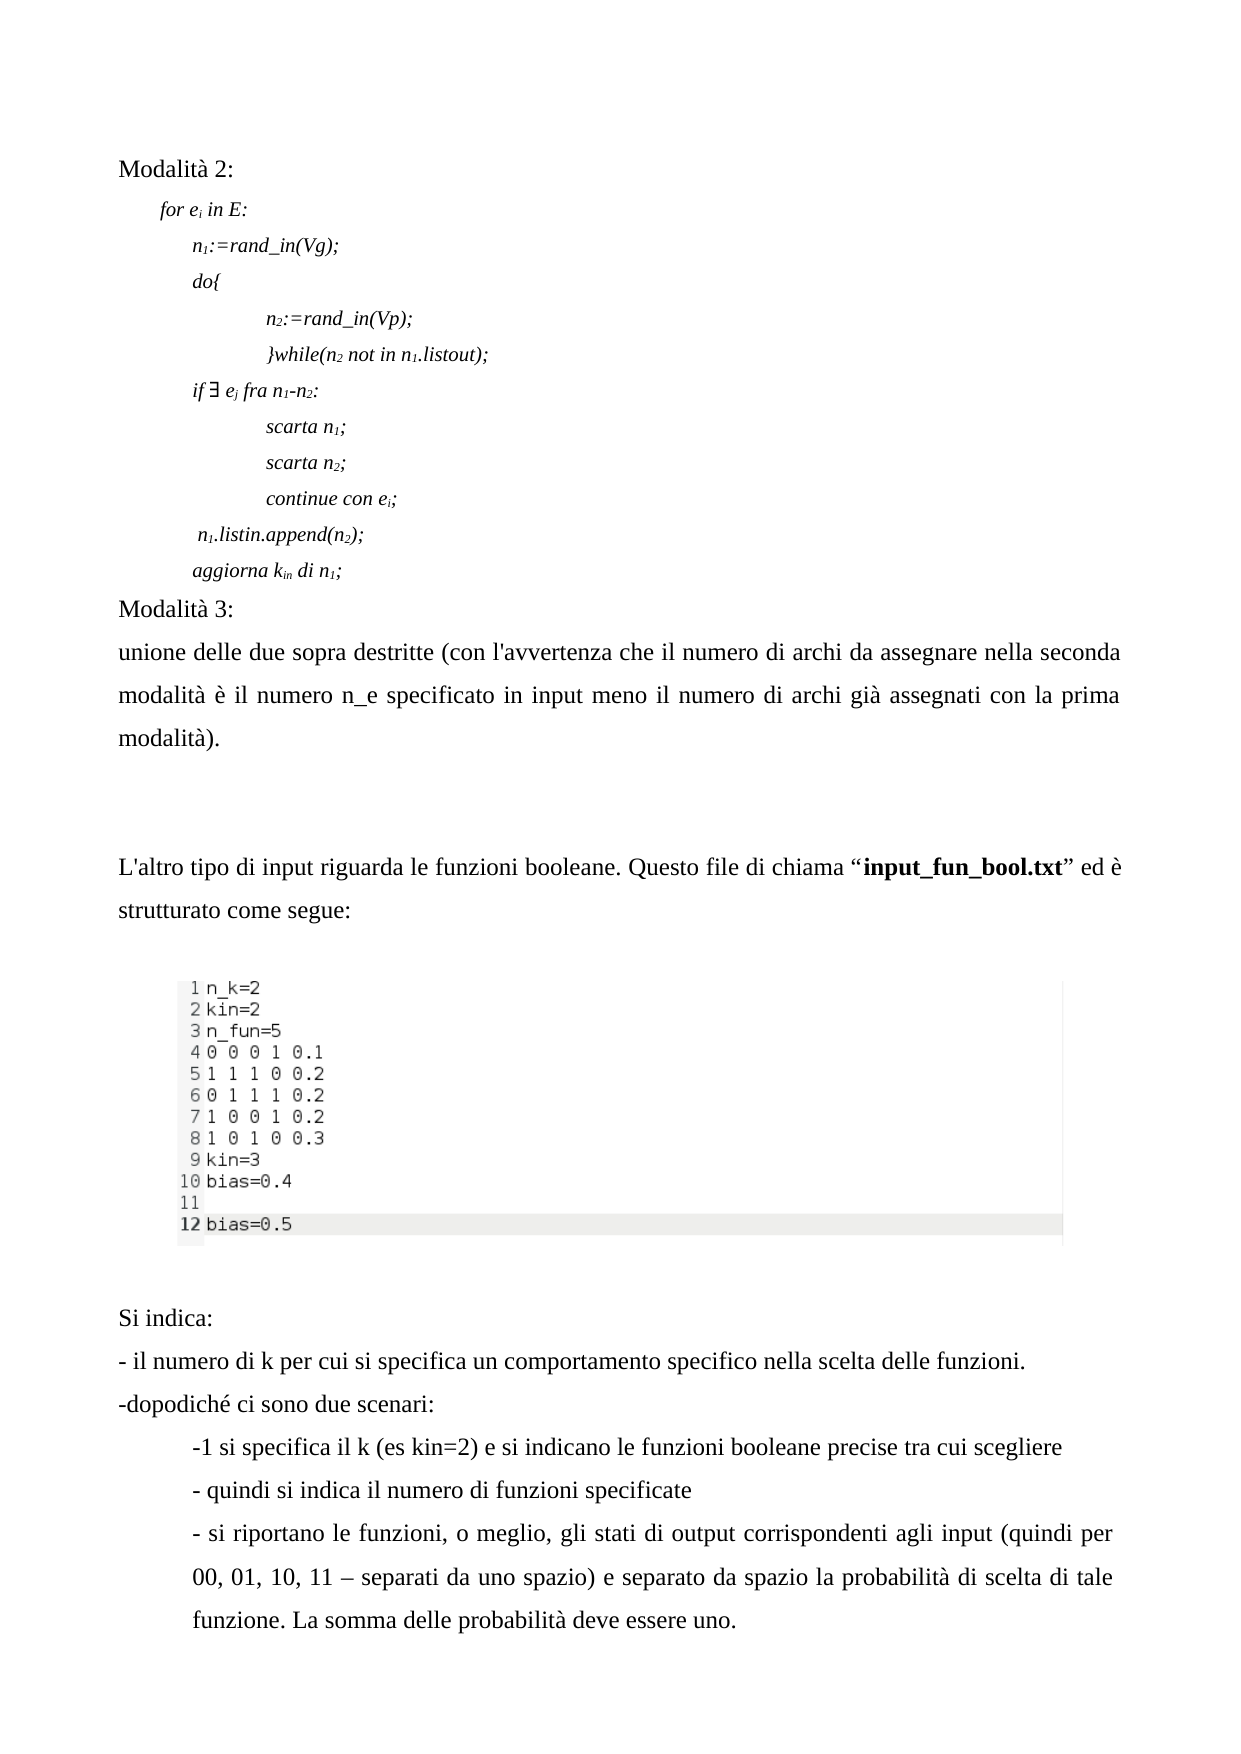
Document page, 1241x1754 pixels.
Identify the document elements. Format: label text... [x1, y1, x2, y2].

text - si riportano le funzioni, o meglio, gli stati di output corrispondenti agli input (quindi per 00, 01, 10, 11 – separati da uno spazio) e separato da spazio la probabilità di scelta di tale funzione. La somma delle probabilità deve essere uno. [118, 1518, 1122, 1633]
text -dopodiché ci sono due scenari: [118, 1389, 1122, 1418]
text }while(n2 not in n1.listout); [118, 341, 1122, 366]
text n1.listin.append(n2); [118, 522, 1122, 546]
text for ei in E: [118, 197, 1122, 221]
text scarta n1; [118, 413, 1122, 438]
text aggiorna kin di n1; [118, 558, 1122, 582]
text - quindi si indica il numero di funzioni specificate [118, 1475, 1122, 1504]
text if ∃ ej fra n1-n2: [118, 377, 1122, 402]
text L'altro tipo di input riguarda le funzioni booleane. Questo file di chiama “input_fun_bool.txt” ed è strutturato come segue: [118, 852, 1122, 924]
text scarta n2; [118, 449, 1122, 474]
text - il numero di k per cui si specifica un comportamento specifico nella scelta delle funzioni. [118, 1346, 1122, 1375]
text -1 si specifica il k (es kin=2) e si indicano le funzioni booleane precise tra cui scegliere [118, 1432, 1122, 1461]
text unione delle due sopra destritte (con l'avvertenza che il numero di archi da assegnare nella seconda modalità è il numero n_e specificato in input meno il numero di archi già assegnati con la prima modalità). [118, 637, 1122, 752]
text n2:=rand_in(Vp); [118, 305, 1122, 329]
text Modalità 3: [118, 594, 1122, 622]
text Si indica: [118, 1303, 1122, 1332]
text continue con ei; [118, 486, 1122, 510]
picture [177, 981, 1064, 1246]
text do{ [118, 269, 1122, 293]
text n1:=rand_in(Vg); [118, 233, 1122, 257]
text Modalità 2: [118, 154, 1122, 183]
